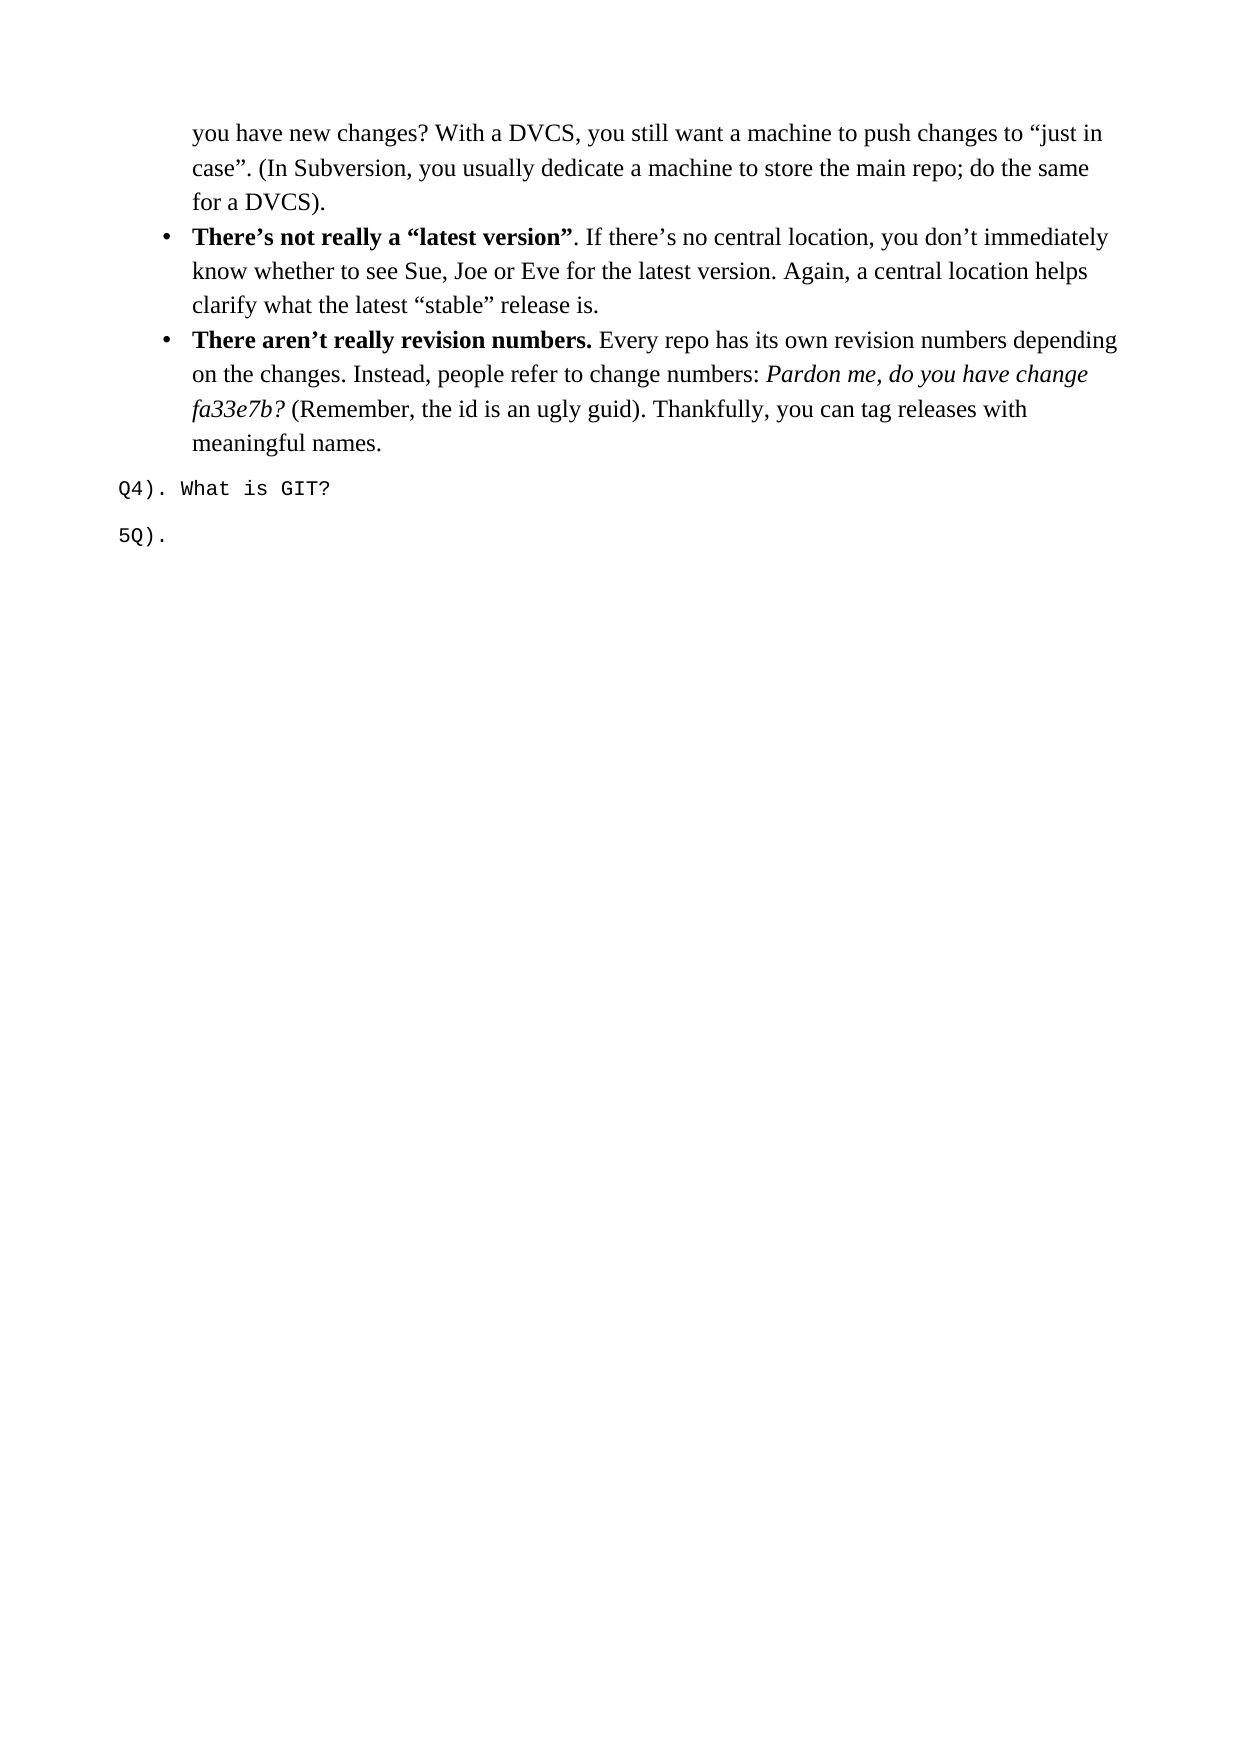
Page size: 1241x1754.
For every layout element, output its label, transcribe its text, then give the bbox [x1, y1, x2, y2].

list There aren’t really revision numbers. Every repo has its own revision numbers depending on the changes. Instead, people refer to change numbers: Pardon me, do you have change fa33e7b? (Remember, the id is an ugly guid). Thankfully, you can tag releases with meaningful names. [162, 325, 1122, 457]
list you have new changes? With a DVCS, you still want a machine to push changes to “just in case”. (In Subversion, you usually dedicate a machine to store the main repo; do the same for a DVCS). [162, 118, 1122, 216]
text 5Q). [118, 525, 1122, 548]
list There’s not really a “latest version”. If there’s no central location, you don’t immediately know whether to see Sue, Joe or Eve for the latest version. Again, a central location helps clarify what the latest “stable” release is. [162, 222, 1122, 319]
text Q4). What is GIT? [118, 477, 1122, 501]
